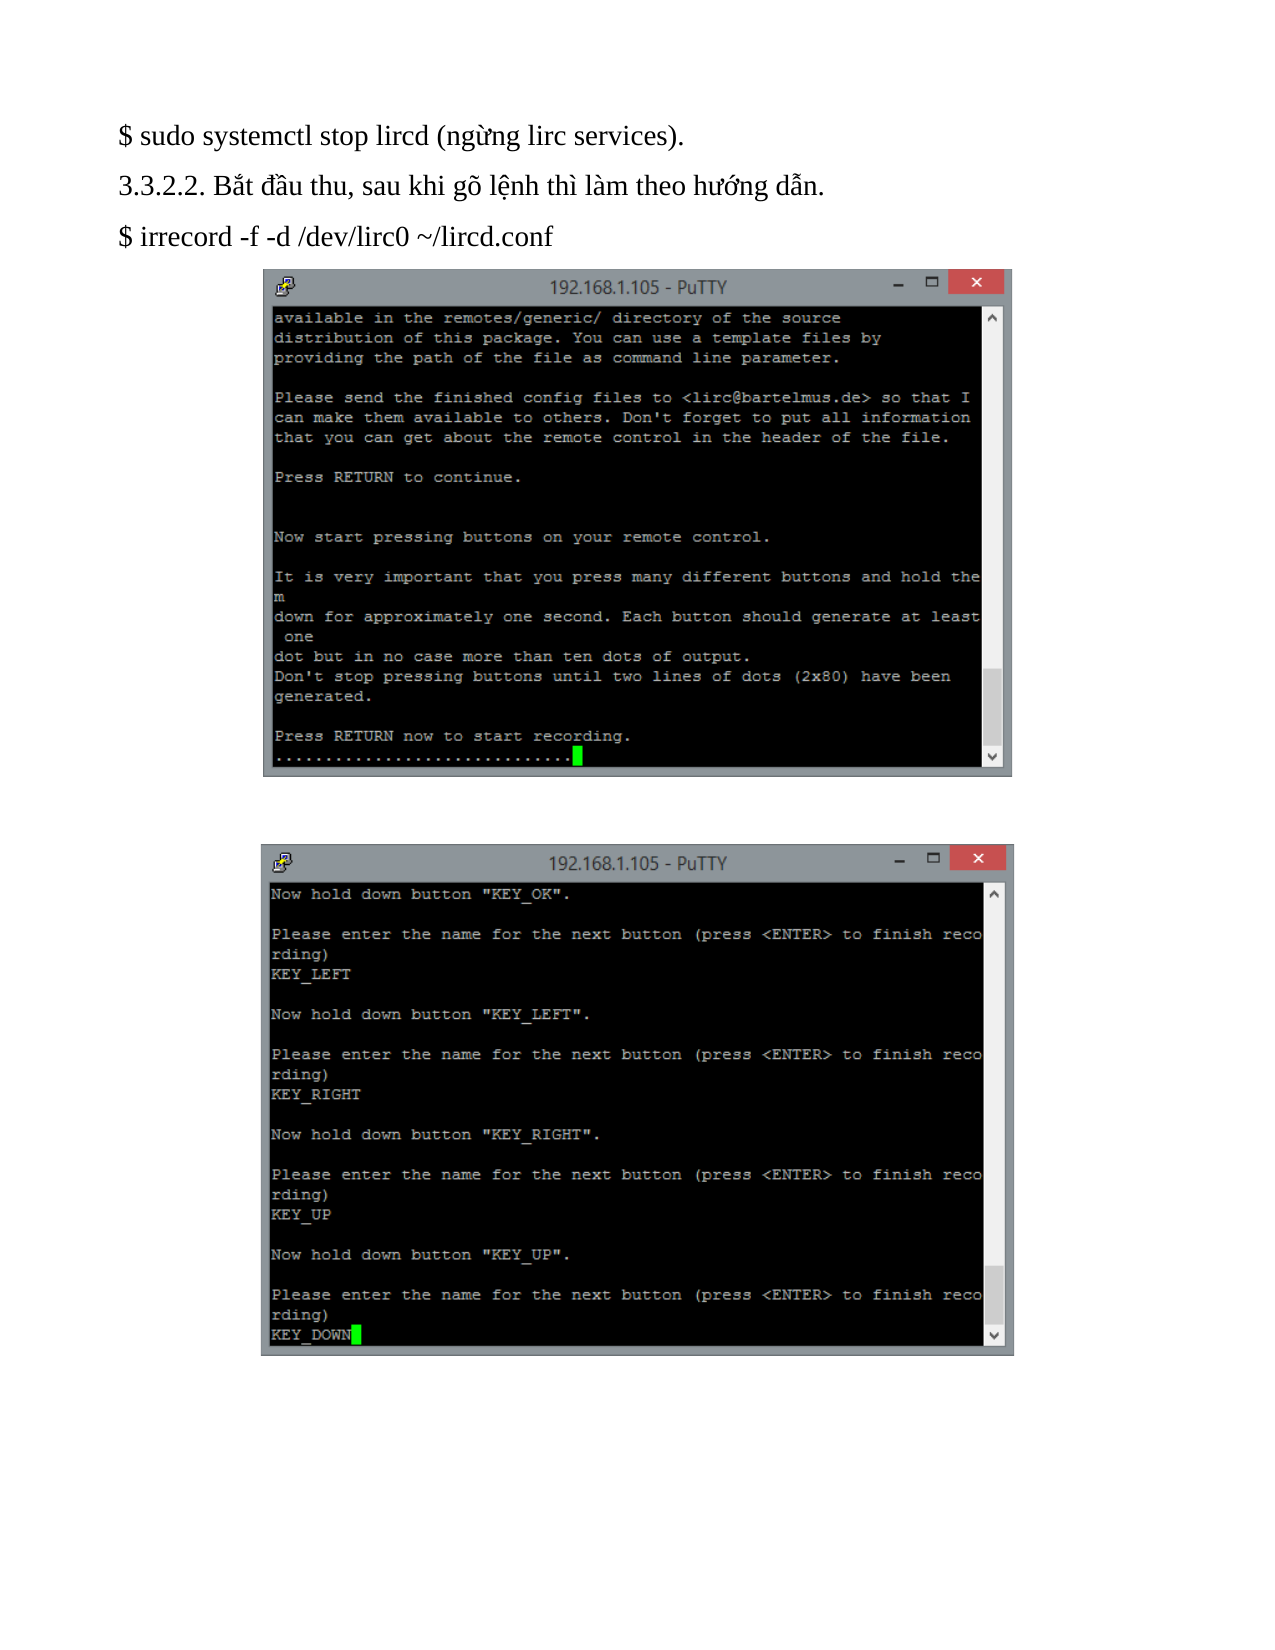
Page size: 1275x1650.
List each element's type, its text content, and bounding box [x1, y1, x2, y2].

text 3.3.2.2. Bắt đầu thu, sau khi gõ lệnh thì làm theo hướng dẫn. [118, 168, 1157, 202]
text $ sudo systemctl stop lircd (ngừng lirc services). [118, 118, 1157, 152]
picture [263, 269, 1013, 777]
picture [260, 844, 1015, 1356]
text $ irrecord -f -d /dev/lirc0 ~/lircd.conf [118, 219, 1157, 252]
